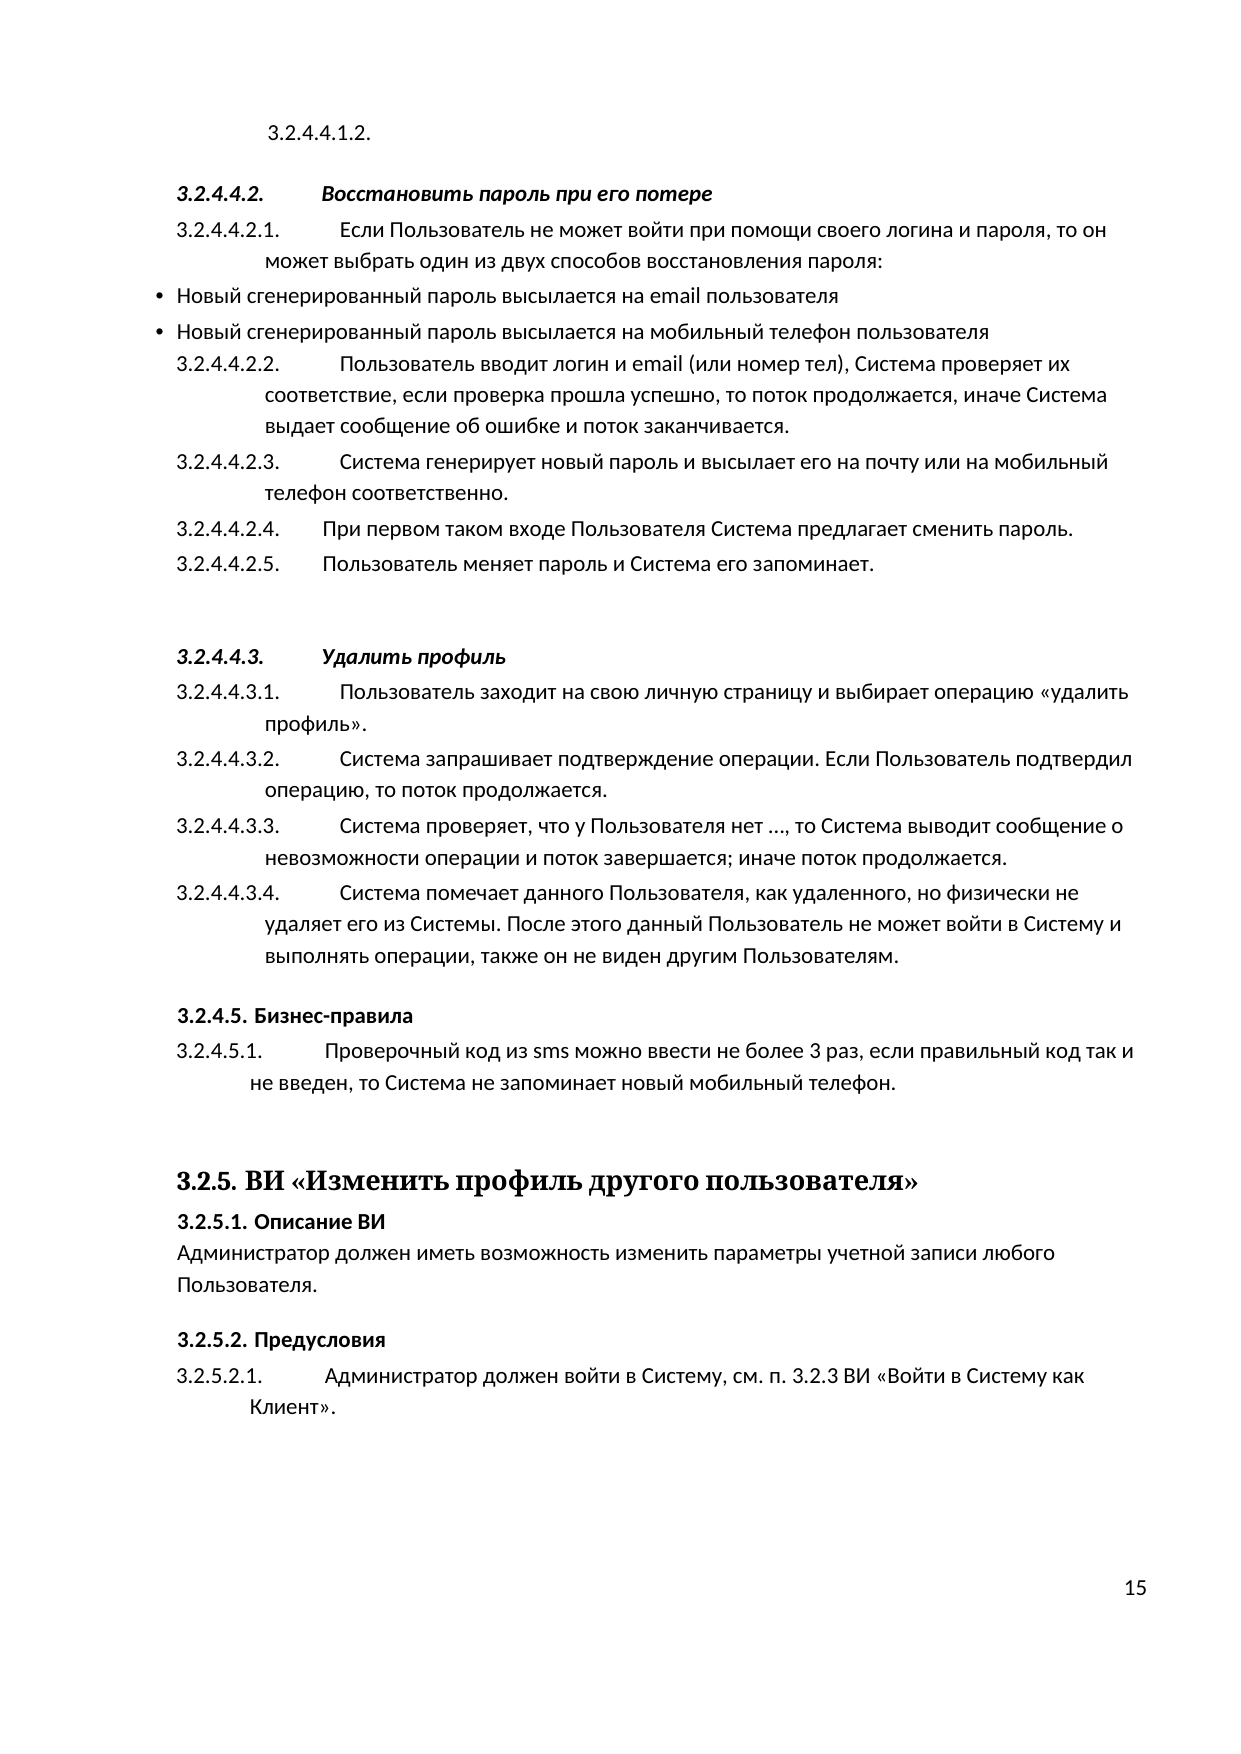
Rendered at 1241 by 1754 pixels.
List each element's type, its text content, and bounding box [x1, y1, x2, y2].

text 3.2.4.4.3.2. Система запрашивает подтверждение операции. Если Пользователь подтвердил операцию, то поток продолжается. [176, 744, 1152, 804]
text 3.2.4.5.1. Проверочный код из sms можно ввести не более 3 раз, если правильный код так и не введен, то Система не запоминает новый мобильный телефон. [176, 1037, 1152, 1096]
subtitle 3.2.4.5. Бизнес-правила [177, 1001, 1152, 1029]
text 3.2.4.4.3.4. Система помечает данного Пользователя, как удаленного, но физически не удаляет его из Системы. После этого данный Пользователь не может войти в Систему и выполнять операции, также он не виден другим Пользователям. [176, 878, 1152, 969]
text 3.2.4.4.2.2. Пользователь вводит логин и email (или номер тел), Система проверяет их соответствие, если проверка прошла успешно, то поток продолжается, иначе Система выдает сообщение об ошибке и поток заканчивается. [176, 349, 1152, 439]
subtitle 3.2.4.4.3. Удалить профиль [176, 642, 1152, 670]
text 3.2.4.4.3.1. Пользователь заходит на свою личную страницу и выбирает операцию «удалить профиль». [176, 677, 1152, 737]
text 3.2.4.4.2.3. Система генерирует новый пароль и высылает его на почту или на мобильный телефон соответственно. [176, 447, 1152, 506]
subtitle 3.2.5. ВИ «Изменить профиль другого пользователя» [177, 1164, 1152, 1197]
list Новый сгенерированный пароль высылается на мобильный телефон пользователя [155, 317, 1145, 345]
text 3.2.4.4.2.1. Если Пользователь не может войти при помощи своего логина и пароля, то он может выбрать один из двух способов восстановления пароля: [176, 215, 1152, 274]
list Новый сгенерированный пароль высылается на email пользователя [155, 282, 1145, 310]
text 3.2.4.4.3.3. Система проверяет, что у Пользователя нет …, то Система выводит сообщение о невозможности операции и поток завершается; иначе поток продолжается. [176, 811, 1152, 871]
text Администратор должен иметь возможность изменить параметры учетной записи любого Пользователя. [177, 1238, 1152, 1298]
text 3.2.4.4.2.5. Пользователь меняет пароль и Система его запоминает. [176, 549, 1152, 578]
text 3.2.5.2.1. Администратор должен войти в Систему, см. п. 3.2.3 ВИ «Войти в Систему как Клиент». [176, 1361, 1152, 1420]
subtitle 3.2.4.4.2. Восстановить пароль при его потере [176, 179, 1152, 207]
subtitle 3.2.5.2. Предусловия [177, 1326, 1152, 1354]
text 3.2.4.4.2.4. При первом таком входе Пользователя Система предлагает сменить пароль. [176, 514, 1152, 542]
text 3.2.4.4.1.2. [267, 118, 1152, 147]
subtitle 3.2.5.1. Описание ВИ [177, 1207, 1152, 1235]
